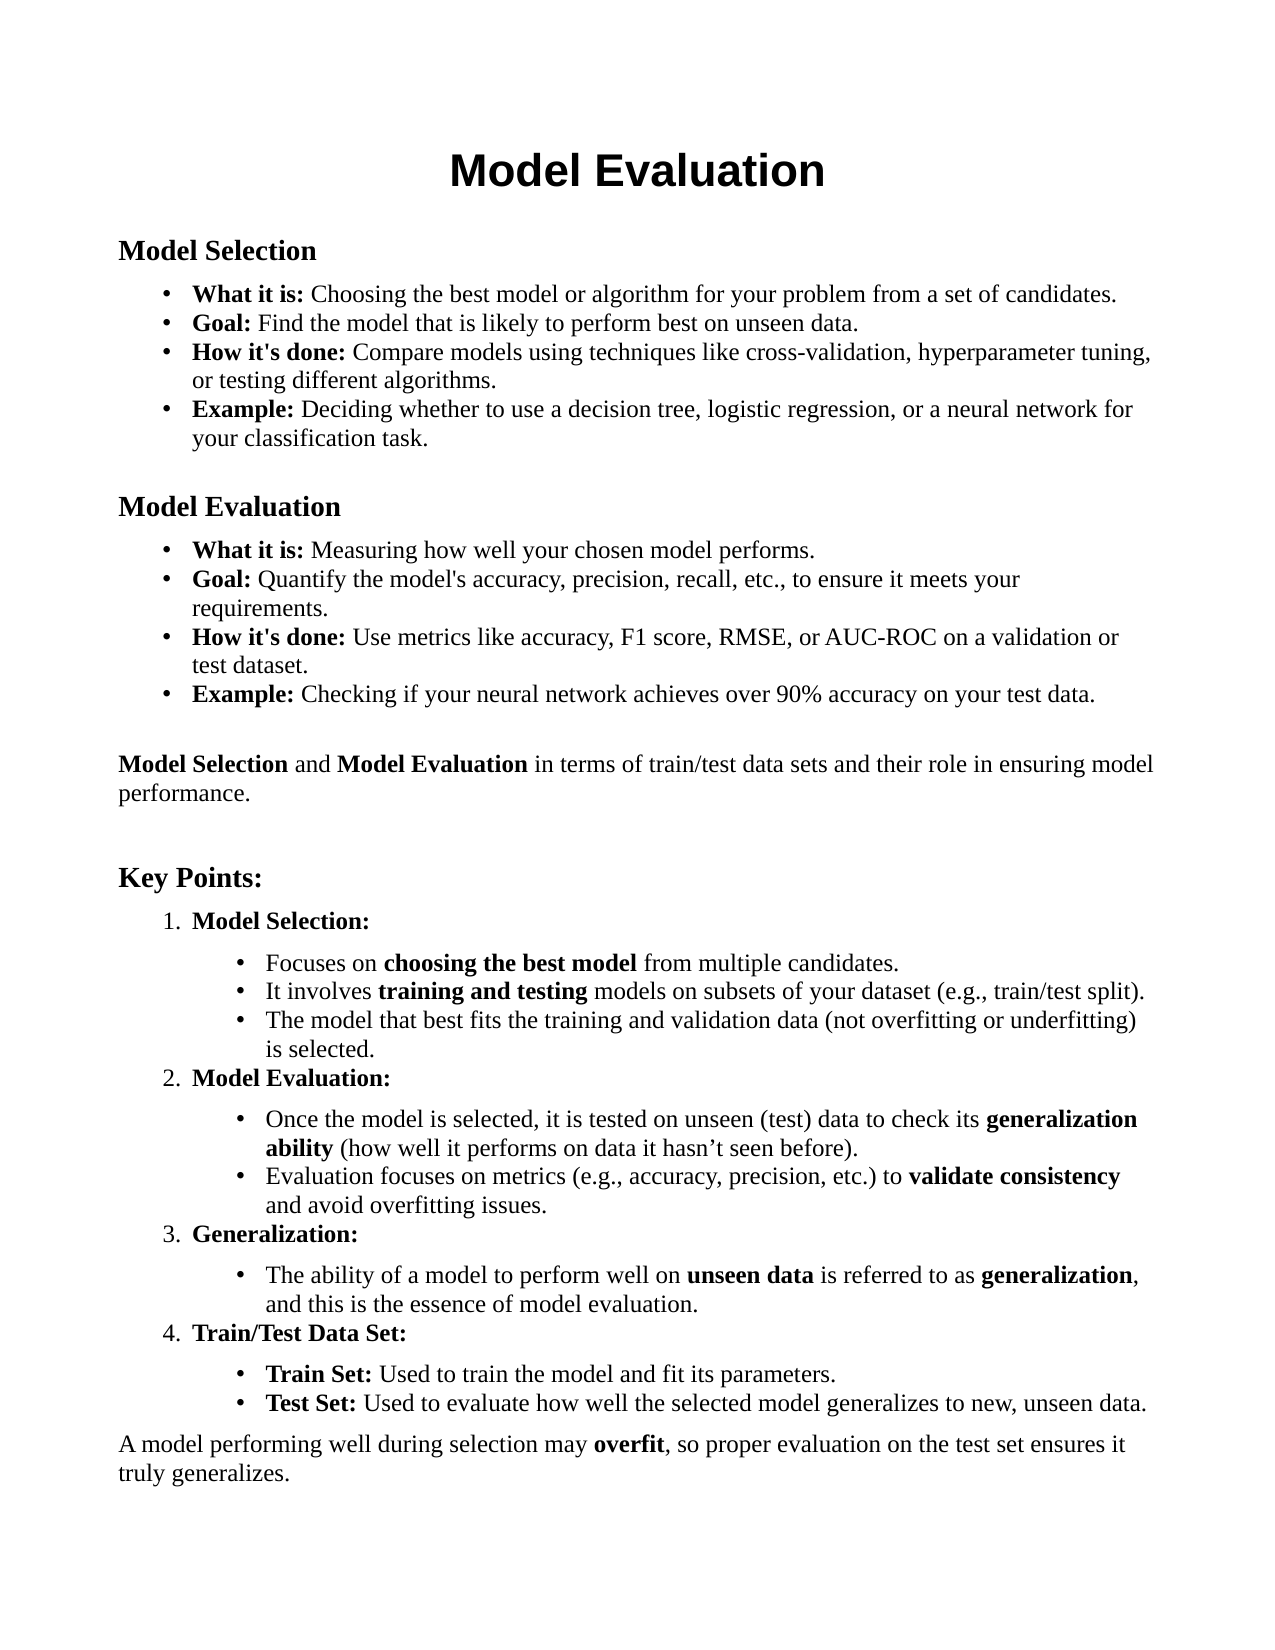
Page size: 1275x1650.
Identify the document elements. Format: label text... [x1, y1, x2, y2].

subtitle Model Selection [118, 233, 1157, 267]
list The ability of a model to perform well on unseen data is referred to as generalization, and this is the essence of model evaluation. [236, 1260, 1157, 1318]
list Train/Test Data Set: [162, 1318, 1157, 1346]
list What it is: Measuring how well your chosen model performs. [162, 535, 1157, 564]
list How it's done: Compare models using techniques like cross-validation, hyperparameter tuning, or testing different algorithms. [162, 337, 1157, 394]
list It involves training and testing models on subsets of your dataset (e.g., train/test split). [236, 976, 1157, 1005]
list Goal: Quantify the model's accuracy, precision, recall, etc., to ensure it meets your requirements. [162, 564, 1157, 622]
list The model that best fits the training and validation data (not overfitting or underfitting) is selected. [236, 1005, 1157, 1063]
subtitle Key Points: [118, 860, 1157, 894]
list How it's done: Use metrics like accuracy, F1 score, RMSE, or AUC-ROC on a validation or test dataset. [162, 622, 1157, 679]
list Model Evaluation: [162, 1063, 1157, 1091]
list Goal: Find the model that is likely to perform best on unseen data. [162, 308, 1157, 337]
list Example: Checking if your neural network achieves over 90% accuracy on your test data. [162, 679, 1157, 708]
list Once the model is selected, it is tested on unseen (test) data to check its generalization ability (how well it performs on data it hasn’t seen before). [236, 1104, 1157, 1161]
list What it is: Choosing the best model or algorithm for your problem from a set of candidates. [162, 279, 1157, 308]
list Test Set: Used to evaluate how well the selected model generalizes to new, unseen data. [236, 1388, 1157, 1416]
subtitle Model Evaluation [118, 489, 1157, 523]
list Generalization: [162, 1219, 1157, 1248]
list Example: Deciding whether to use a decision tree, logistic regression, or a neural network for your classification task. [162, 394, 1157, 452]
list Train Set: Used to train the model and fit its parameters. [236, 1359, 1157, 1388]
list Model Selection: [162, 906, 1157, 935]
subtitle Model Evaluation [118, 143, 1157, 196]
list Evaluation focuses on metrics (e.g., accuracy, precision, etc.) to validate consistency and avoid overfitting issues. [236, 1161, 1157, 1219]
text Model Selection and Model Evaluation in terms of train/test data sets and their role in ensuring model performance. [118, 749, 1157, 807]
list Focuses on choosing the best model from multiple candidates. [236, 948, 1157, 976]
text A model performing well during selection may overfit, so proper evaluation on the test set ensures it truly generalizes. [118, 1429, 1157, 1486]
